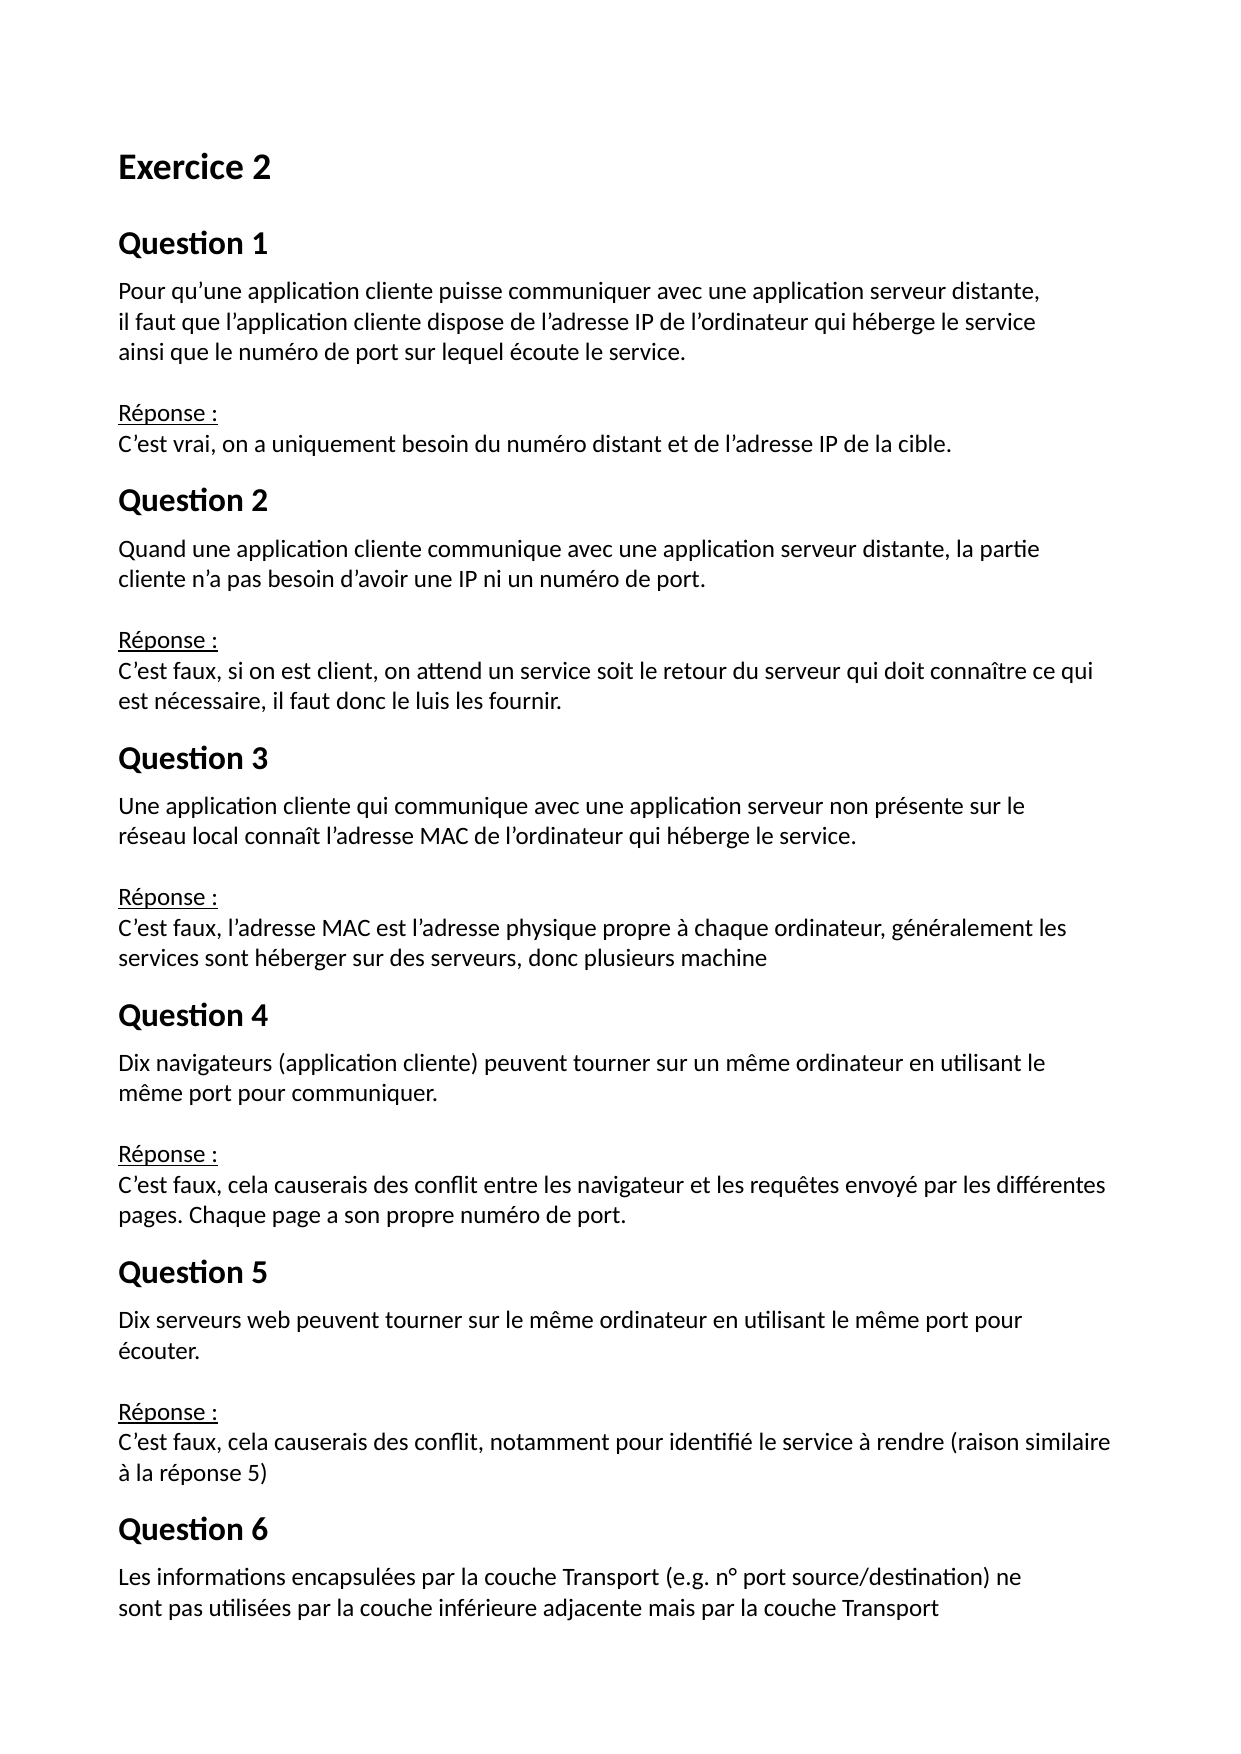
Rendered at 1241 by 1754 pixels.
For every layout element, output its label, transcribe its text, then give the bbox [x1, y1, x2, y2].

text C’est faux, cela causerais des conflit, notamment pour identifié le service à rendre (raison similaire à la réponse 5) [118, 1426, 1122, 1487]
text Dix navigateurs (application cliente) peuvent tourner sur un même ordinateur en utilisant le [118, 1047, 1122, 1078]
text écouter. [118, 1335, 1122, 1365]
text C’est vrai, on a uniquement besoin du numéro distant et de l’adresse IP de la cible. [118, 428, 1122, 459]
subtitle Question 4 [118, 994, 1122, 1034]
subtitle Question 6 [118, 1508, 1122, 1549]
text ainsi que le numéro de port sur lequel écoute le service. [118, 337, 1122, 367]
text Réponse : [118, 398, 1122, 428]
text Réponse : [118, 624, 1122, 655]
text Réponse : [118, 881, 1122, 912]
text Réponse : [118, 1139, 1122, 1169]
text il faut que l’application cliente dispose de l’adresse IP de l’ordinateur qui héberge le service [118, 306, 1122, 337]
text C’est faux, l’adresse MAC est l’adresse physique propre à chaque ordinateur, généralement les services sont héberger sur des serveurs, donc plusieurs machine [118, 912, 1122, 973]
text C’est faux, cela causerais des conflit entre les navigateur et les requêtes envoyé par les différentes pages. Chaque page a son propre numéro de port. [118, 1169, 1122, 1230]
text Pour qu’une application cliente puisse communiquer avec une application serveur distante, [118, 276, 1122, 306]
text Dix serveurs web peuvent tourner sur le même ordinateur en utilisant le même port pour [118, 1304, 1122, 1335]
subtitle Question 2 [118, 479, 1122, 520]
text cliente n’a pas besoin d’avoir une IP ni un numéro de port. [118, 563, 1122, 594]
subtitle Question 5 [118, 1251, 1122, 1292]
subtitle Exercice 2 [118, 143, 1122, 189]
subtitle Question 3 [118, 737, 1122, 777]
text Les informations encapsulées par la couche Transport (e.g. n° port source/destination) ne [118, 1561, 1122, 1592]
text C’est faux, si on est client, on attend un service soit le retour du serveur qui doit connaître ce qui est nécessaire, il faut donc le luis les fournir. [118, 655, 1122, 716]
text réseau local connaît l’adresse MAC de l’ordinateur qui héberge le service. [118, 820, 1122, 851]
subtitle Question 1 [118, 222, 1122, 263]
text même port pour communiquer. [118, 1078, 1122, 1108]
text Réponse : [118, 1396, 1122, 1426]
text sont pas utilisées par la couche inférieure adjacente mais par la couche Transport [118, 1592, 1122, 1622]
text Quand une application cliente communique avec une application serveur distante, la partie [118, 533, 1122, 563]
text Une application cliente qui communique avec une application serveur non présente sur le [118, 790, 1122, 820]
